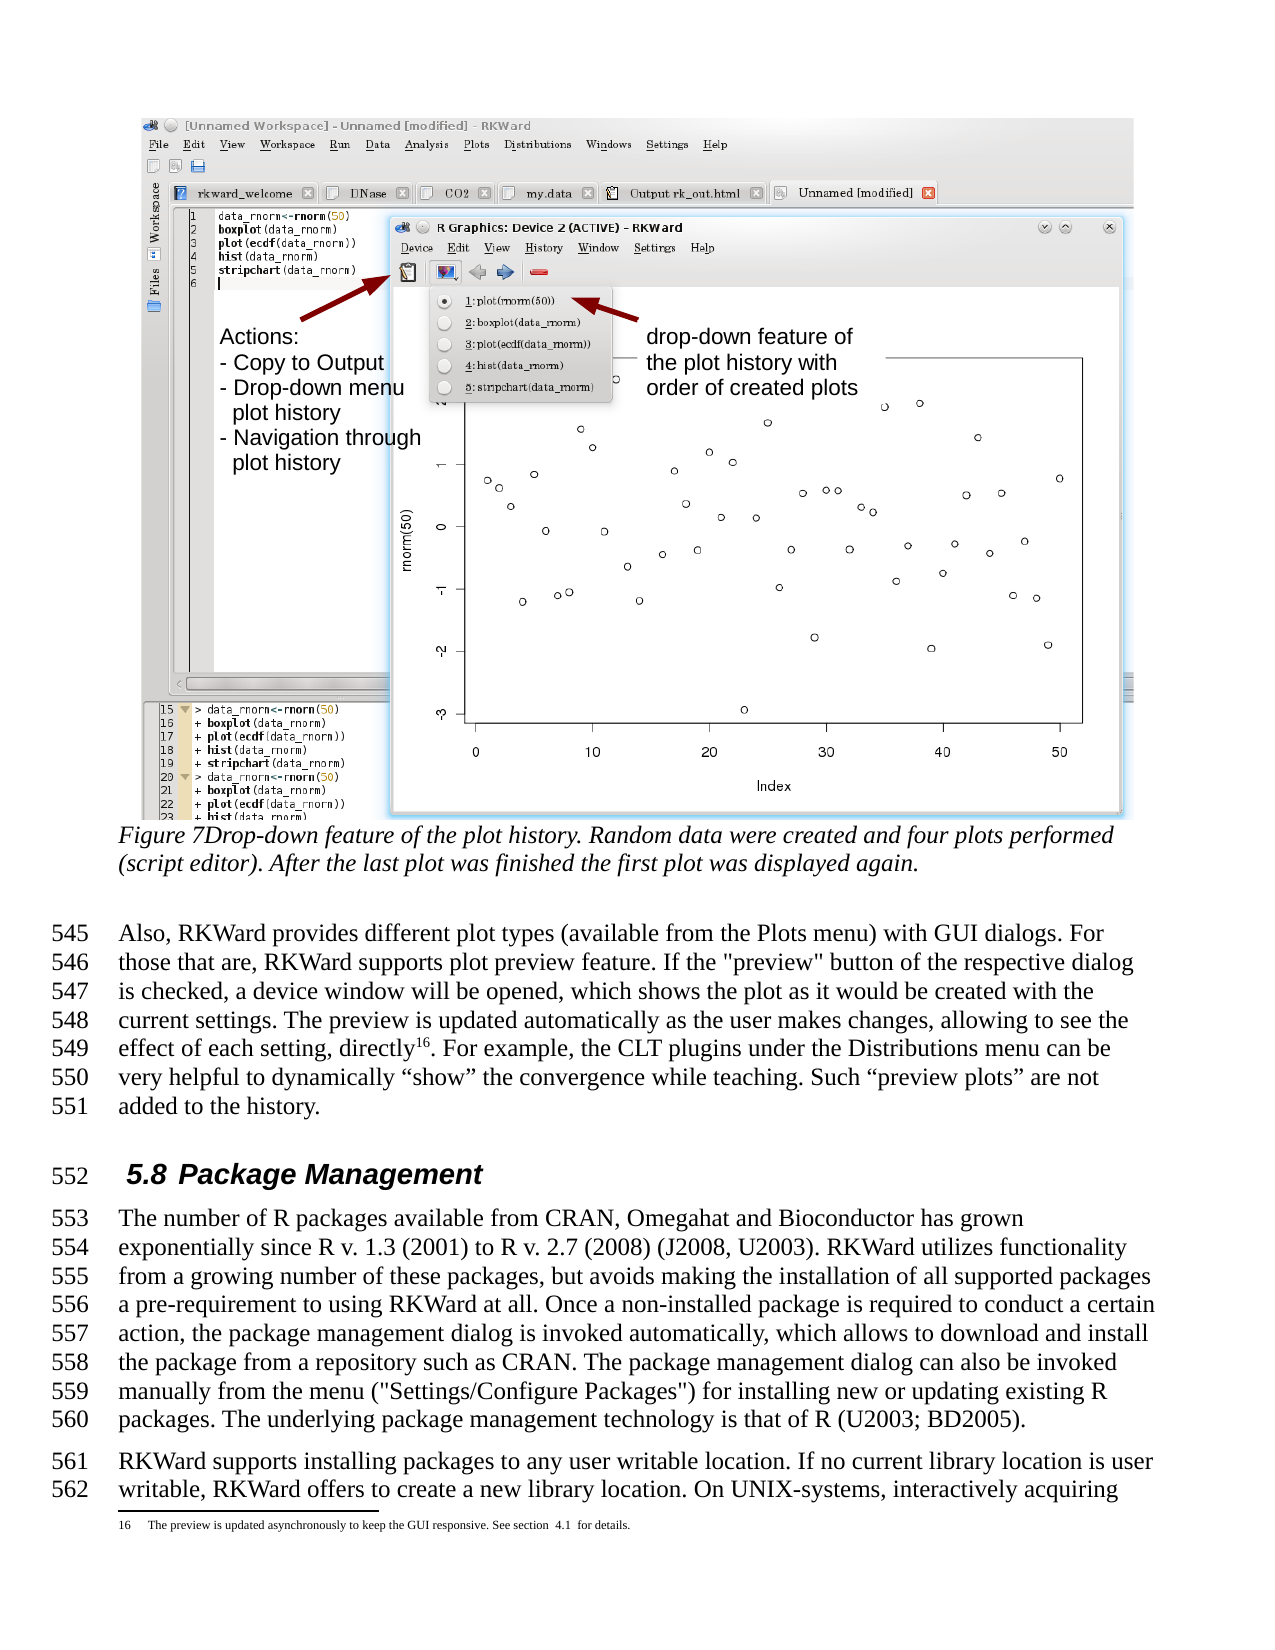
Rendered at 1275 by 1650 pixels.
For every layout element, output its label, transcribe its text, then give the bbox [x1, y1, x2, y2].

text Also, RKWard provides different plot types (available from the Plots menu) with GUI dialogs. For those that are, RKWard supports plot preview feature. If the "preview" button of the respective dialog is checked, a device window will be opened, which shows the plot as it would be created with the current settings. The preview is updated automatically as the user makes changes, allowing to see the effect of each setting, directly. For example, the CLT plugins under the Distributions menu can be very helpful to dynamically “show” the convergence while teaching. Such “preview plots” are not added to the history. [118, 918, 1157, 1120]
text The number of R packages available from CRAN, Omegahat and Bioconductor has grown exponentially since R v. 1.3 (2001) to R v. 2.7 (2008) (J2008, U2003). RKWard utilizes functionality from a growing number of these packages, but avoids making the installation of all supported packages a pre-requirement to using RKWard at all. Once a non-installed package is required to conduct a certain action, the package management dialog is invoked automatically, which allows to download and install the package from a repository such as CRAN. The package management dialog can also be invoked manually from the menu ("Settings/Configure Packages") for installing new or updating existing R packages. The underlying package management technology is that of R (U2003; BD2005). [118, 1203, 1157, 1433]
subtitle Package Management [118, 1157, 1157, 1191]
text Figure 7Drop-down feature of the plot history. Random data were created and four plots performed (script editor). After the last plot was finished the first plot was displayed again. [118, 131, 1157, 877]
text The preview is updated asynchronously to keep the GUI responsive. See section 4.1 for details. [118, 1517, 1157, 1532]
text RKWard supports installing packages to any user writable location. If no current library location is user writable, RKWard offers to create a new library location. On UNIX-systems, interactively acquiring [118, 1446, 1157, 1503]
